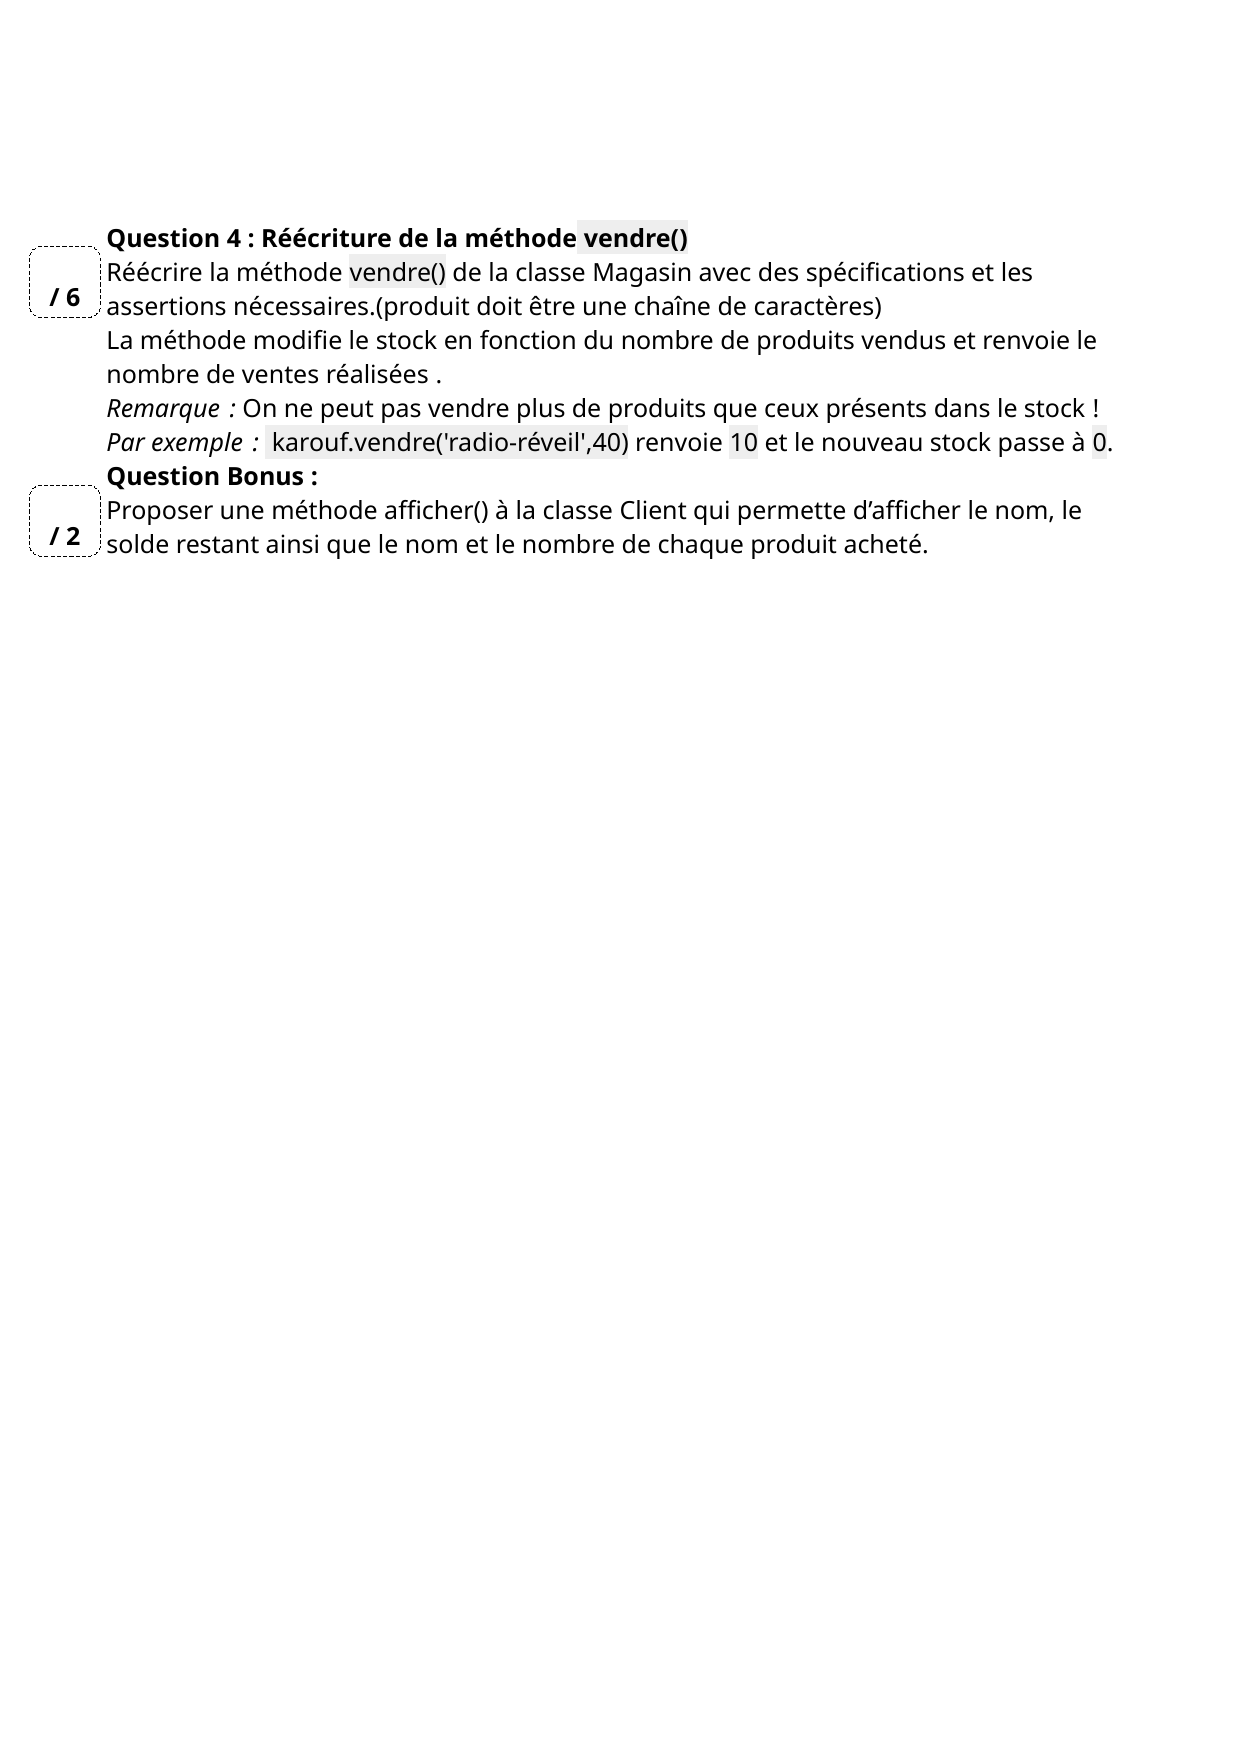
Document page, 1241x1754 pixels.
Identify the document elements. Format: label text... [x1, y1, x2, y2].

text Proposer une méthode afficher() à la classe Client qui permette d’afficher le nom, le solde restant ainsi que le nom et le nombre de chaque produit acheté. [106, 493, 1122, 561]
text Réécrire la méthode vendre() de la classe Magasin avec des spécifications et les assertions nécessaires.(produit doit être une chaîne de caractères) [106, 254, 1122, 322]
text Par exemple : karouf.vendre('radio-réveil',40) renvoie 10 et le nouveau stock passe à 0. [106, 425, 1122, 459]
text Question Bonus : [106, 459, 1122, 493]
text La méthode modifie le stock en fonction du nombre de produits vendus et renvoie le nombre de ventes réalisées . Remarque : On ne peut pas vendre plus de produits que ceux présents dans le stock ! [106, 322, 1122, 425]
text Question 4 : Réécriture de la méthode vendre() [106, 220, 1122, 254]
